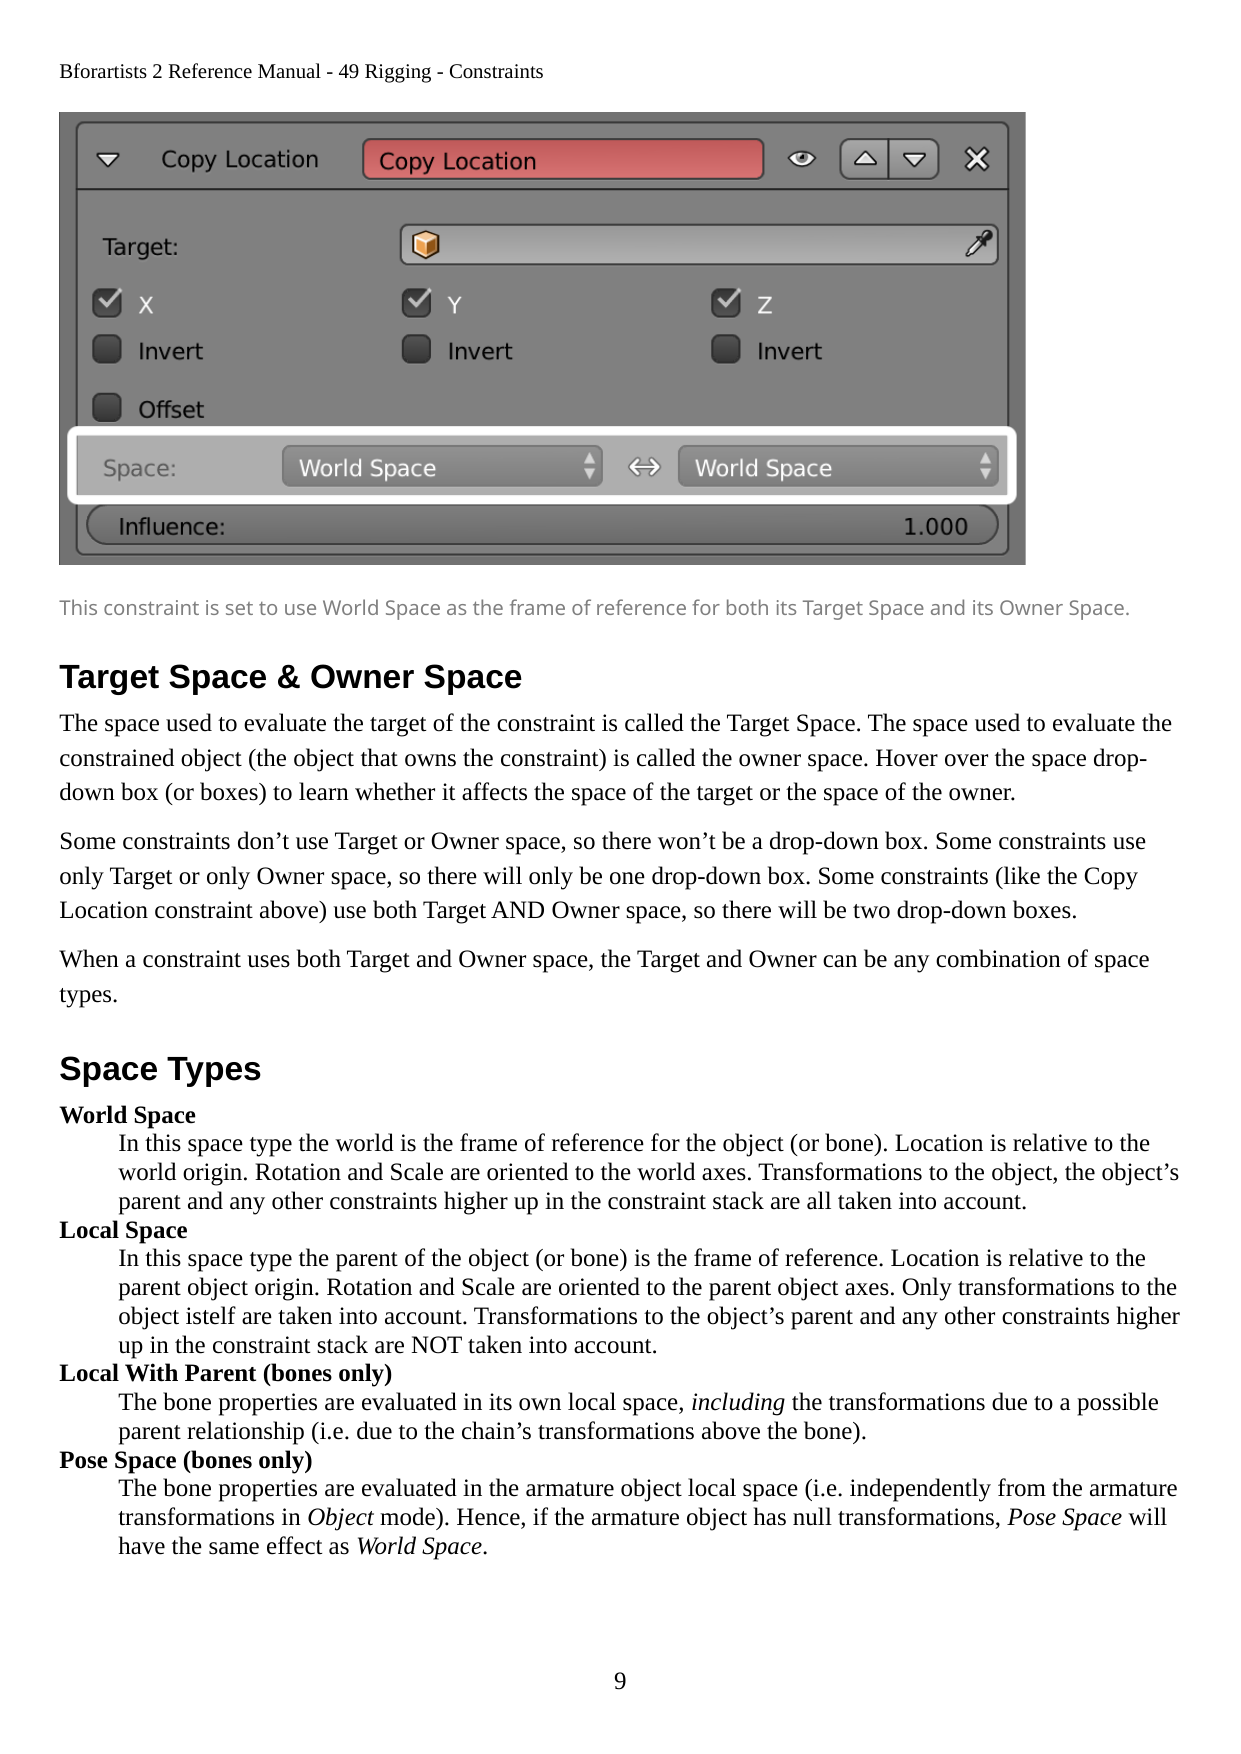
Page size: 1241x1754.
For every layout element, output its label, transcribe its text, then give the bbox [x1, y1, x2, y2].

subtitle Local With Parent (bones only) [59, 1358, 1181, 1387]
list The bone properties are evaluated in its own local space, including the transformations due to a possible parent relationship (i.e. due to the chain’s transformations above the bone). [118, 1387, 1181, 1445]
list In this space type the parent of the object (or bone) is the frame of reference. Location is relative to the parent object origin. Rotation and Scale are oriented to the parent object axes. Only transformations to the object istelf are taken into account. Transformations to the object’s parent and any other constraints higher up in the constraint stack are NOT taken into account. [118, 1243, 1181, 1358]
text This constraint is set to use World Space as the frame of reference for both its Target Space and its Owner Space. [59, 590, 1181, 622]
subtitle Space Types [59, 1049, 1181, 1087]
text The space used to evaluate the target of the constraint is called the Target Space. The space used to evaluate the constrained object (the object that owns the constraint) is called the owner space. Hover over the space drop-down box (or boxes) to learn whether it affects the space of the target or the space of the owner. [59, 708, 1181, 806]
text Some constraints don’t use Target or Owner space, so there won’t be a drop-down box. Some constraints use only Target or only Owner space, so there will only be one drop-down box. Some constraints (like the Copy Location constraint above) use both Target AND Owner space, so there will be two drop-down boxes. [59, 826, 1181, 924]
list The bone properties are evaluated in the armature object local space (i.e. independently from the armature transformations in Object mode). Hence, if the armature object has null transformations, Pose Space will have the same effect as World Space. [118, 1473, 1181, 1560]
picture [59, 112, 1026, 565]
list In this space type the world is the frame of reference for the object (or bone). Location is relative to the world origin. Rotation and Scale are oriented to the world axes. Transformations to the object, the object’s parent and any other constraints higher up in the constraint stack are all taken into account. [118, 1128, 1181, 1215]
subtitle World Space [59, 1100, 1181, 1128]
subtitle Local Space [59, 1215, 1181, 1243]
subtitle Target Space & Owner Space [59, 657, 1181, 696]
subtitle Pose Space (bones only) [59, 1445, 1181, 1473]
text When a constraint uses both Target and Owner space, the Target and Owner can be any combination of space types. [59, 944, 1181, 1007]
